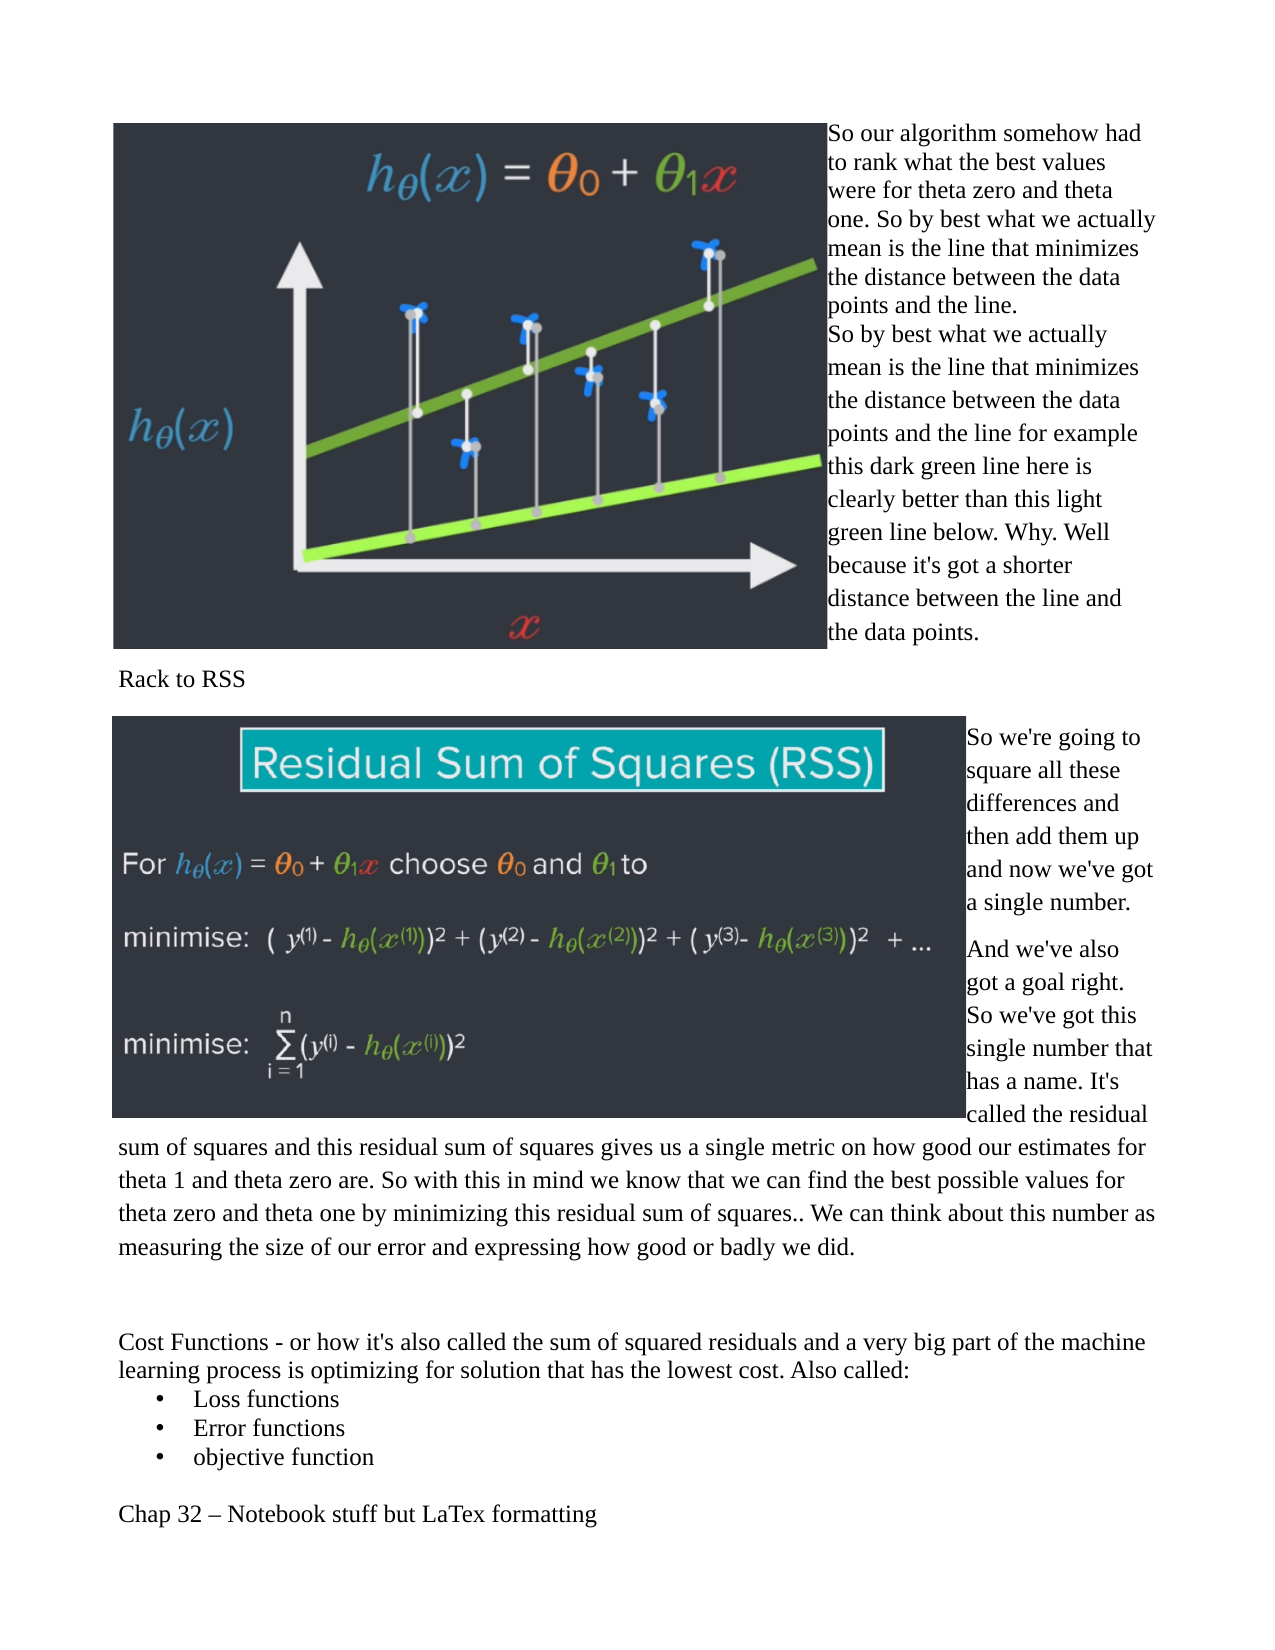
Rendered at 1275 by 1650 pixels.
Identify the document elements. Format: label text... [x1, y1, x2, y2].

list Loss functions [156, 1384, 1157, 1413]
list objective function [156, 1442, 1157, 1471]
text So our algorithm somehow had to rank what the best values were for theta zero and theta one. So by best what we actually mean is the line that minimizes the distance between the data points and the line. [118, 118, 1157, 319]
text And we've also got a goal right. So we've got this single number that has a name. It's called the residual sum of squares and this residual sum of squares gives us a single metric on how good our estimates for theta 1 and theta zero are. So with this in mind we know that we can find the best possible values for theta zero and theta one by minimizing this residual sum of squares.. We can think about this number as measuring the size of our error and expressing how good or badly we did. [118, 934, 1157, 1260]
list Error functions [156, 1413, 1157, 1442]
text Rack to RSS [118, 664, 1157, 693]
picture [113, 123, 828, 649]
text Chap 32 – Notebook stuff but LaTex formatting [118, 1499, 1157, 1528]
text So by best what we actually mean is the line that minimizes the distance between the data points and the line for example this dark green line here is clearly better than this light green line below. Why. Well because it's got a shorter distance between the line and the data points. [828, 319, 1157, 645]
text Cost Functions - or how it's also called the sum of squared residuals and a very big part of the machine learning process is optimizing for solution that has the lowest cost. Also called: [118, 1327, 1157, 1384]
text So we're going to square all these differences and then add them up and now we've got a single number. [967, 722, 1157, 916]
picture [112, 716, 967, 1118]
